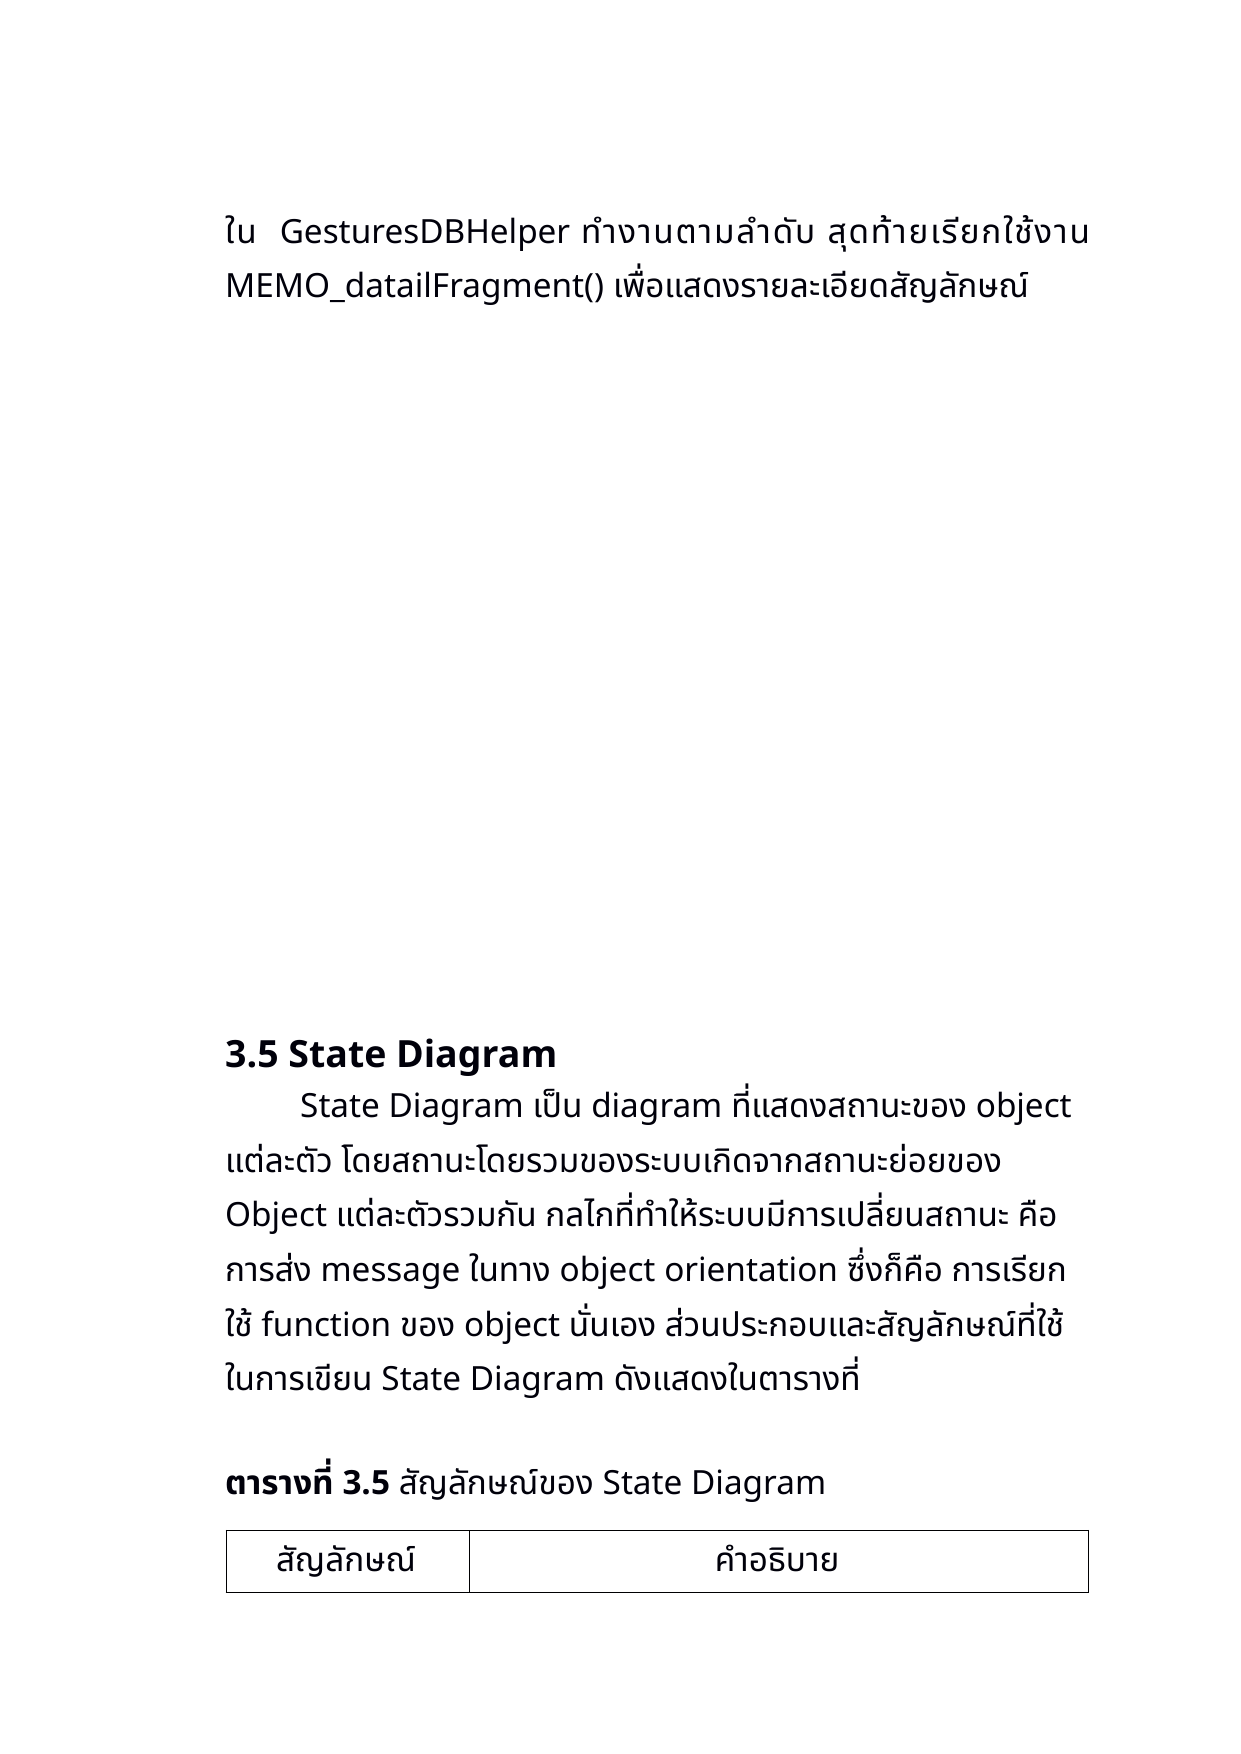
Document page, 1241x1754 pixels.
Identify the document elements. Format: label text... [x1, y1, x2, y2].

text State Diagram เป็น diagram ที่แสดงสถานะของ object แต่ละตัว โดยสถานะโดยรวมของระบบเกิดจากสถานะย่อยของ Object แต่ละตัวรวมกัน กลไกที่ทำให้ระบบมีการเปลี่ยนสถานะ คือ การส่ง message ในทาง object orientation ซึ่งก็คือ การเรียกใช้ function ของ object นั่นเอง ส่วนประกอบและสัญลักษณ์ที่ใช้ในการเขียน State Diagram ดังแสดงในตารางที่ [225, 1082, 1090, 1406]
text ตารางที่ 3.5 สัญลักษณ์ของ State Diagram [225, 1458, 1090, 1509]
table_header สัญลักษณ์ [227, 1531, 469, 1592]
subtitle 3.5 State Diagram [225, 1027, 1090, 1078]
table_header คำอธิบาย [470, 1531, 1088, 1592]
text ใน GesturesDBHelper ทำงานตามลำดับ สุดท้ายเรียกใช้งาน MEMO_datailFragment() เพื่อแสดงรายละเอียดสัญลักษณ์ [225, 207, 1090, 313]
